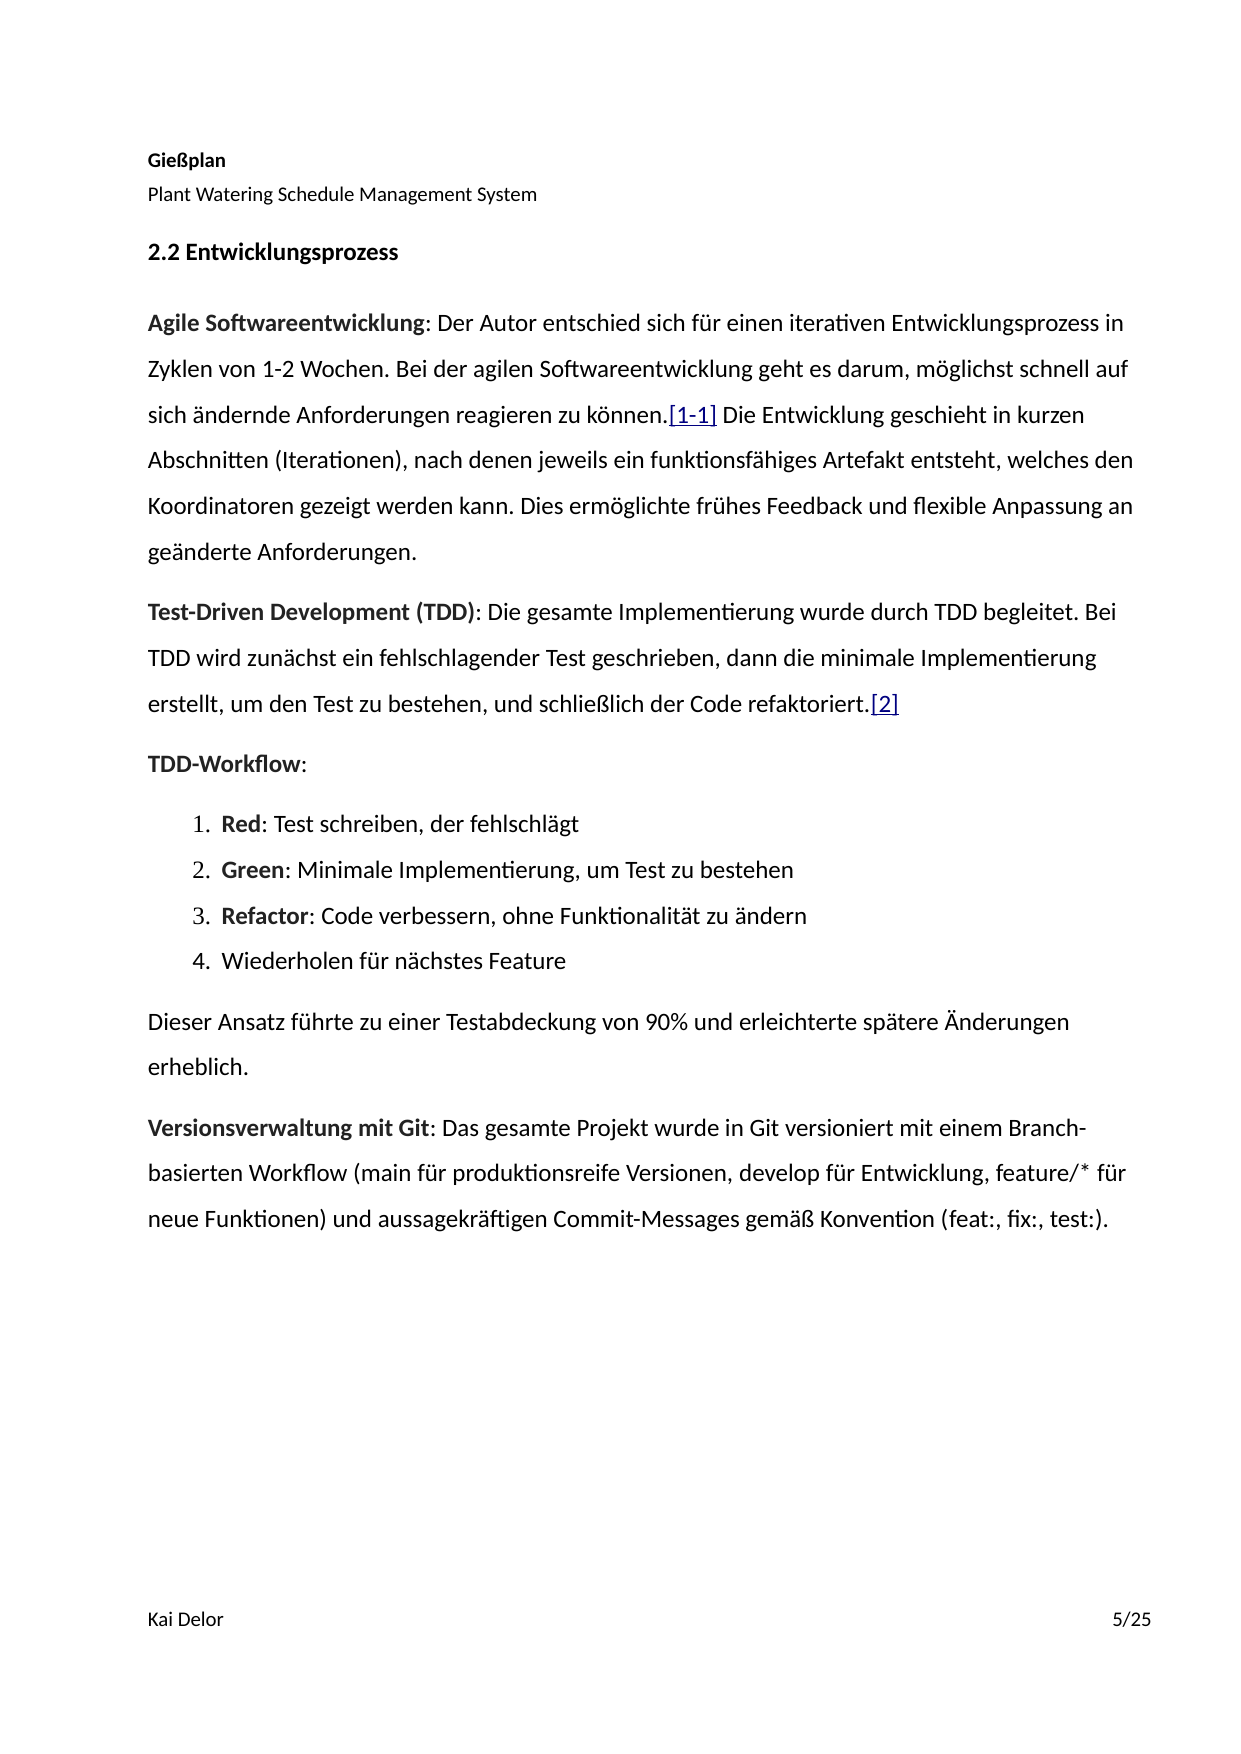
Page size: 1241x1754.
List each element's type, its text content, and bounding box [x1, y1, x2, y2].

text Test-Driven Development (TDD): Die gesamte Implementierung wurde durch TDD begleitet. Bei TDD wird zunächst ein fehlschlagender Test geschrieben, dann die minimale Implementierung erstellt, um den Test zu bestehen, und schließlich der Code refaktoriert.[2] [148, 596, 1152, 718]
text Agile Softwareentwicklung: Der Autor entschied sich für einen iterativen Entwicklungsprozess in Zyklen von 1-2 Wochen. Bei der agilen Softwareentwicklung geht es darum, möglichst schnell auf sich ändernde Anforderungen reagieren zu können.[1-1] Die Entwicklung geschieht in kurzen Abschnitten (Iterationen), nach denen jeweils ein funktionsfähiges Artefakt entsteht, welches den Koordinatoren gezeigt werden kann. Dies ermöglichte frühes Feedback und flexible Anpassung an geänderte Anforderungen. [148, 307, 1152, 566]
text Dieser Ansatz führte zu einer Testabdeckung von 90% und erleichterte spätere Änderungen erheblich. [148, 1006, 1152, 1082]
list Refactor: Code verbessern, ohne Funktionalität zu ändern [192, 900, 1152, 930]
list Wiederholen für nächstes Feature [192, 946, 1152, 976]
list Red: Test schreiben, der fehlschlägt [192, 808, 1152, 839]
text Versionsverwaltung mit Git: Das gesamte Projekt wurde in Git versioniert mit einem Branch-basierten Workflow (main für produktionsreife Versionen, develop für Entwicklung, feature/* für neue Funktionen) und aussagekräftigen Commit-Messages gemäß Konvention (feat:, fix:, test:). [148, 1112, 1152, 1234]
list Green: Minimale Implementierung, um Test zu bestehen [192, 854, 1152, 884]
subtitle 2.2 Entwicklungsprozess [148, 237, 1152, 267]
text TDD-Workflow: [148, 748, 1152, 778]
